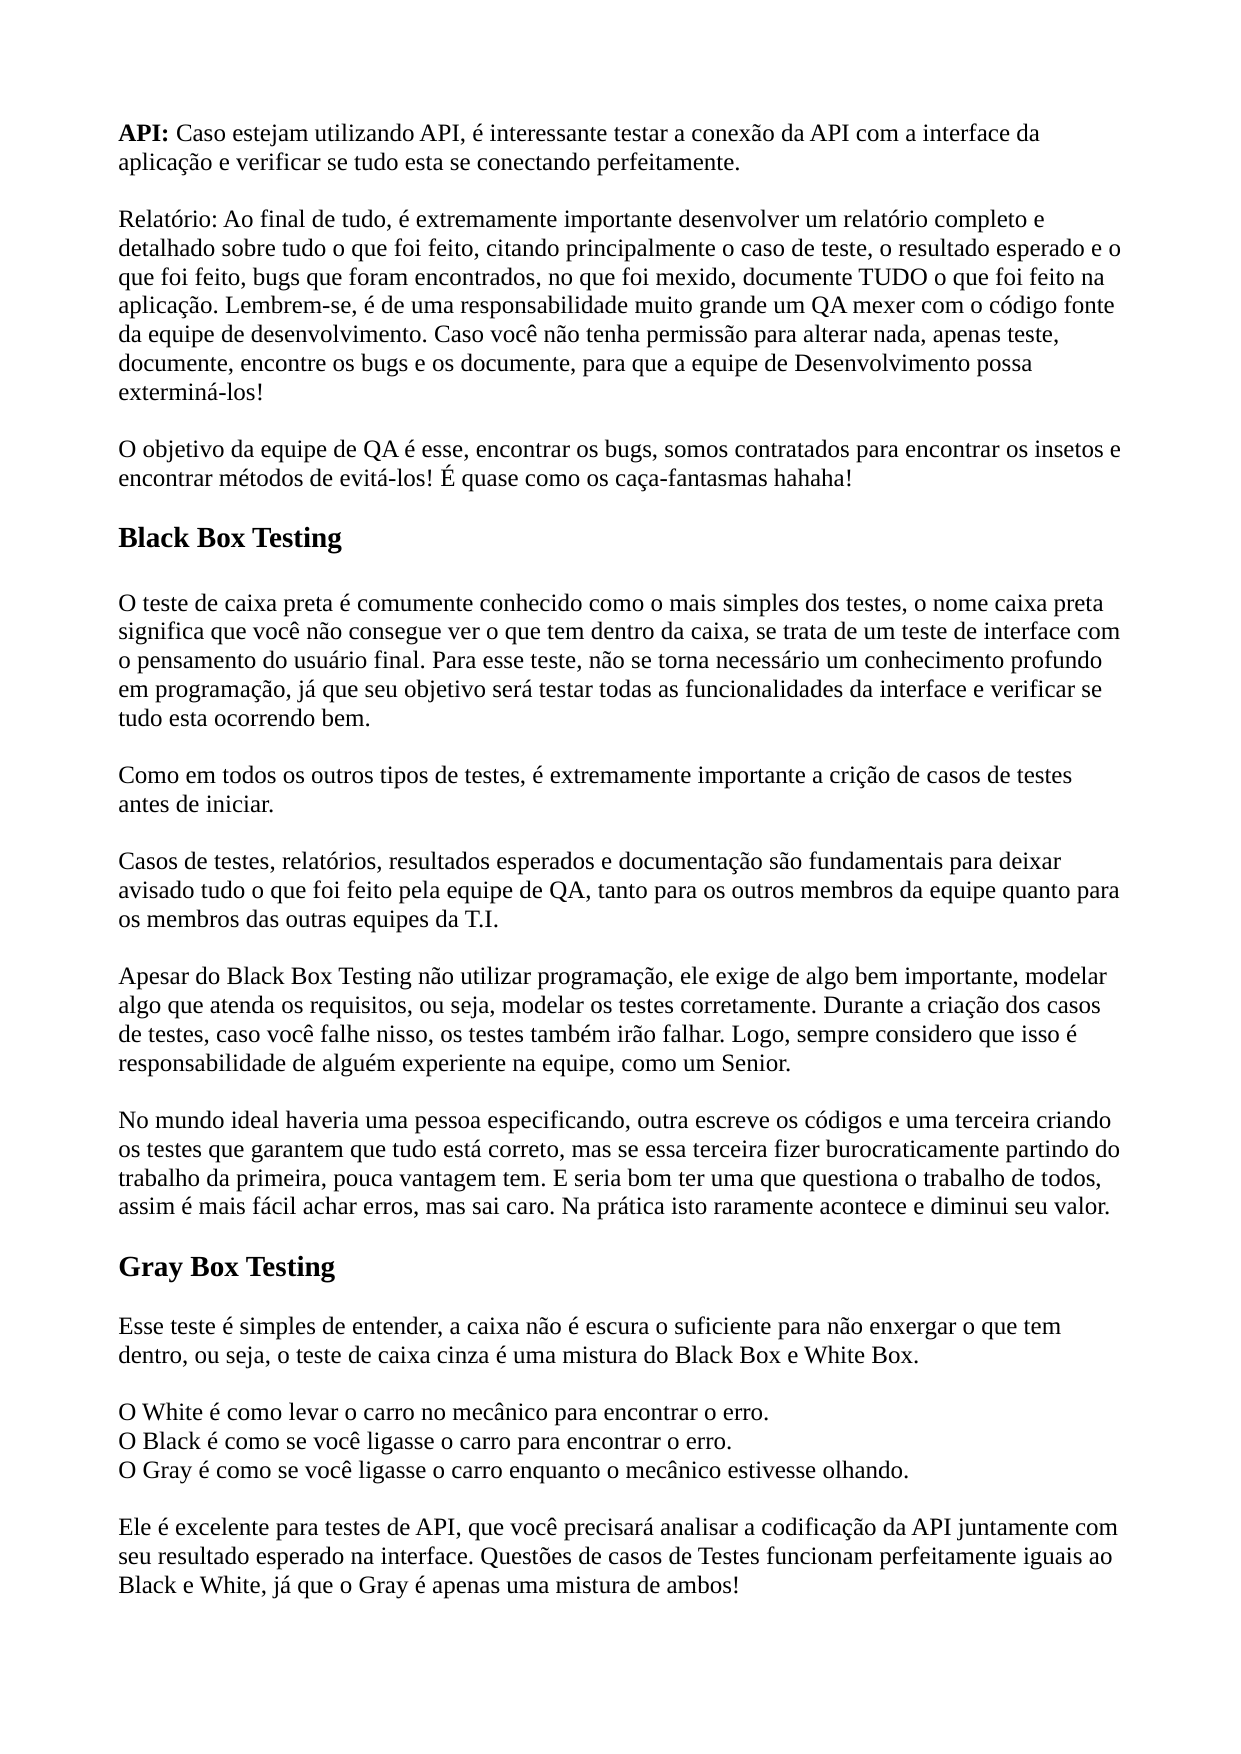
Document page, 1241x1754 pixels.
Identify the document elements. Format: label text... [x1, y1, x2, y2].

text Black Box Testing [118, 521, 1122, 554]
text Apesar do Black Box Testing não utilizar programação, ele exige de algo bem importante, modelar algo que atenda os requisitos, ou seja, modelar os testes corretamente. Durante a criação dos casos de testes, caso você falhe nisso, os testes também irão falhar. Logo, sempre considero que isso é responsabilidade de alguém experiente na equipe, como um Senior. [118, 961, 1122, 1076]
text O Gray é como se você ligasse o carro enquanto o mecânico estivesse olhando. [118, 1455, 1122, 1484]
text Ele é excelente para testes de API, que você precisará analisar a codificação da API juntamente com seu resultado esperado na interface. Questões de casos de Testes funcionam perfeitamente iguais ao Black e White, já que o Gray é apenas uma mistura de ambos! [118, 1512, 1122, 1599]
text Gray Box Testing [118, 1249, 1122, 1282]
text API: Caso estejam utilizando API, é interessante testar a conexão da API com a interface da aplicação e verificar se tudo esta se conectando perfeitamente. [118, 118, 1122, 176]
text No mundo ideal haveria uma pessoa especificando, outra escreve os códigos e uma terceira criando os testes que garantem que tudo está correto, mas se essa terceira fizer burocraticamente partindo do trabalho da primeira, pouca vantagem tem. E seria bom ter uma que questiona o trabalho de todos, assim é mais fácil achar erros, mas sai caro. Na prática isto raramente acontece e diminui seu valor. [118, 1105, 1122, 1220]
text O Black é como se você ligasse o carro para encontrar o erro. [118, 1426, 1122, 1455]
text Como em todos os outros tipos de testes, é extremamente importante a crição de casos de testes antes de iniciar. [118, 760, 1122, 818]
text Casos de testes, relatórios, resultados esperados e documentação são fundamentais para deixar avisado tudo o que foi feito pela equipe de QA, tanto para os outros membros da equipe quanto para os membros das outras equipes da T.I. [118, 846, 1122, 933]
text Esse teste é simples de entender, a caixa não é escura o suficiente para não enxergar o que tem dentro, ou seja, o teste de caixa cinza é uma mistura do Black Box e White Box. [118, 1311, 1122, 1369]
text O White é como levar o carro no mecânico para encontrar o erro. [118, 1397, 1122, 1426]
text Relatório: Ao final de tudo, é extremamente importante desenvolver um relatório completo e detalhado sobre tudo o que foi feito, citando principalmente o caso de teste, o resultado esperado e o que foi feito, bugs que foram encontrados, no que foi mexido, documente TUDO o que foi feito na aplicação. Lembrem-se, é de uma responsabilidade muito grande um QA mexer com o código fonte da equipe de desenvolvimento. Caso você não tenha permissão para alterar nada, apenas teste, documente, encontre os bugs e os documente, para que a equipe de Desenvolvimento possa exterminá-los! [118, 204, 1122, 406]
text O objetivo da equipe de QA é esse, encontrar os bugs, somos contratados para encontrar os insetos e encontrar métodos de evitá-los! É quase como os caça-fantasmas hahaha! [118, 434, 1122, 492]
text O teste de caixa preta é comumente conhecido como o mais simples dos testes, o nome caixa preta significa que você não consegue ver o que tem dentro da caixa, se trata de um teste de interface com o pensamento do usuário final. Para esse teste, não se torna necessário um conhecimento profundo em programação, já que seu objetivo será testar todas as funcionalidades da interface e verificar se tudo esta ocorrendo bem. [118, 588, 1122, 731]
